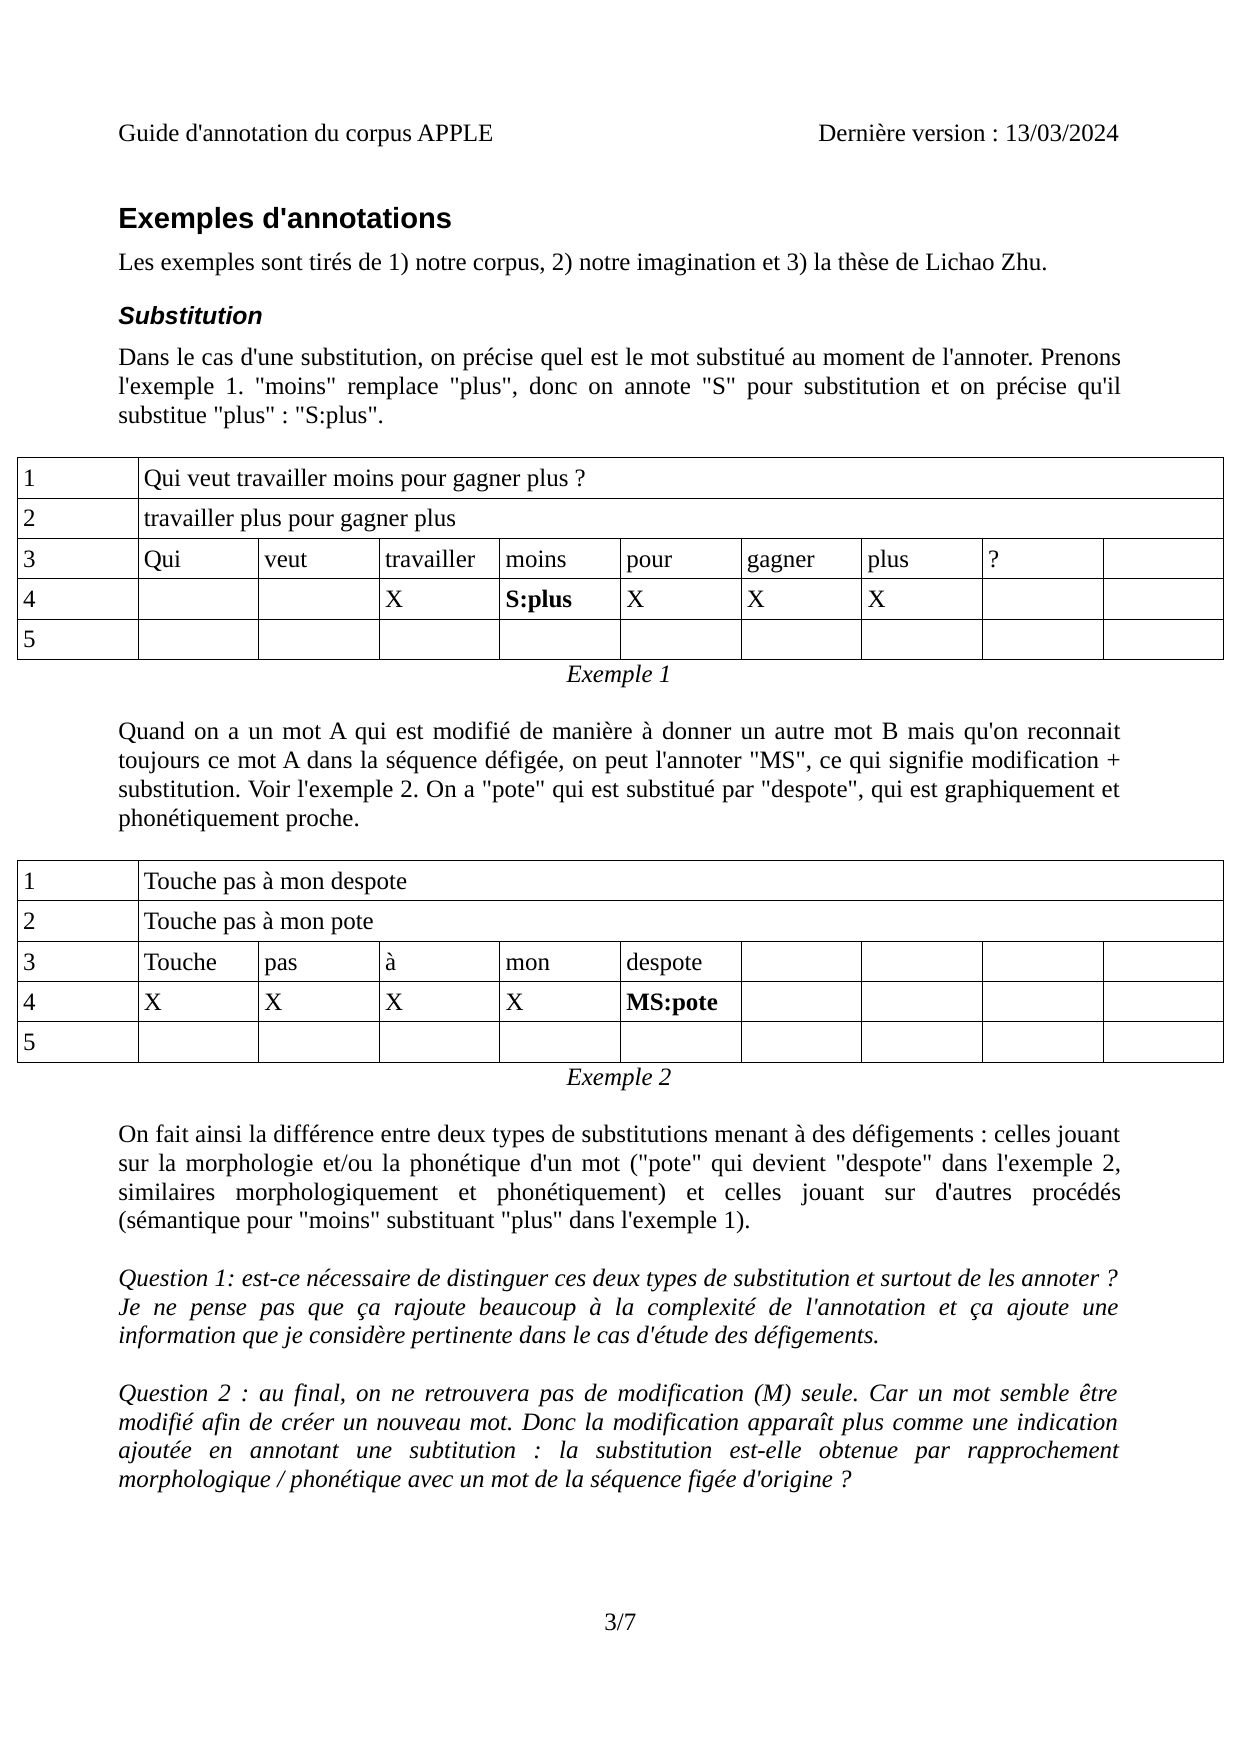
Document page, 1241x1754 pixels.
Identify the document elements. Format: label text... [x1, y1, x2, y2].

table_cell 3 [18, 942, 138, 981]
subtitle Exemples d'annotations [118, 201, 1122, 235]
table_cell [983, 982, 1103, 1021]
table_cell gagner [742, 539, 861, 578]
text Question 1: est-ce nécessaire de distinguer ces deux types de substitution et surtout de les annoter ? Je ne pense pas que ça rajoute beaucoup à la complexité de l'annotation et ça ajoute une information que je considère pertinente dans le cas d'étude des défigements. [118, 1263, 1122, 1349]
table_cell [862, 1022, 982, 1062]
table_cell [259, 620, 379, 659]
table_cell [139, 579, 258, 618]
table_cell [742, 982, 861, 1021]
table_cell despote [621, 942, 741, 981]
table_cell X [742, 579, 861, 618]
table_cell [1104, 579, 1223, 618]
table_cell [259, 579, 379, 618]
table_cell 2 [18, 499, 138, 538]
table_cell mon [500, 942, 620, 981]
table_cell [380, 1022, 499, 1062]
table_cell ? [983, 539, 1103, 578]
table_cell [380, 620, 499, 659]
table_cell MS:pote [621, 982, 741, 1021]
text Quand on a un mot A qui est modifié de manière à donner un autre mot B mais qu'on reconnait toujours ce mot A dans la séquence défigée, on peut l'annoter "MS", ce qui signifie modification + substitution. Voir l'exemple 2. On a "pote" qui est substitué par "despote", qui est graphiquement et phonétiquement proche. [118, 716, 1122, 831]
table_cell [139, 620, 258, 659]
subtitle Substitution [118, 301, 1122, 330]
table_cell [1104, 1022, 1223, 1062]
table_cell 4 [18, 982, 138, 1021]
table_cell [983, 579, 1103, 618]
table_cell X [500, 982, 620, 1021]
table_cell [983, 620, 1103, 659]
table_cell Touche pas à mon pote [139, 901, 1223, 941]
table_cell [862, 982, 982, 1021]
table_cell X [380, 982, 499, 1021]
table_cell [259, 1022, 379, 1062]
table_cell veut [259, 539, 379, 578]
table_cell à [380, 942, 499, 981]
text Exemple 1 [118, 660, 1122, 688]
table_cell 4 [18, 579, 138, 618]
text Question 2 : au final, on ne retrouvera pas de modification (M) seule. Car un mot semble être modifié afin de créer un nouveau mot. Donc la modification apparaît plus comme une indication ajoutée en annotant une subtitution : la substitution est-elle obtenue par rapprochement morphologique / phonétique avec un mot de la séquence figée d'origine ? [118, 1378, 1122, 1493]
table_cell [500, 1022, 620, 1062]
table_header Qui veut travailler moins pour gagner plus ? [139, 458, 1223, 497]
text On fait ainsi la différence entre deux types de substitutions menant à des défigements : celles jouant sur la morphologie et/ou la phonétique d'un mot ("pote" qui devient "despote" dans l'exemple 2, similaires morphologiquement et phonétiquement) et celles jouant sur d'autres procédés (sémantique pour "moins" substituant "plus" dans l'exemple 1). [118, 1119, 1122, 1234]
table_cell Touche [139, 942, 258, 981]
table_cell X [380, 579, 499, 618]
text Dans le cas d'une substitution, on précise quel est le mot substitué au moment de l'annoter. Prenons l'exemple 1. "moins" remplace "plus", donc on annote "S" pour substitution et on précise qu'il substitue "plus" : "S:plus". [118, 342, 1122, 428]
table_cell 3 [18, 539, 138, 578]
table_cell [1104, 620, 1223, 659]
table_cell [1104, 942, 1223, 981]
table_header 1 [18, 458, 138, 497]
table_cell [862, 620, 982, 659]
table_cell [1104, 539, 1223, 578]
table_header Touche pas à mon despote [139, 861, 1223, 900]
table_cell Qui [139, 539, 258, 578]
table_header 1 [18, 861, 138, 900]
table_cell pour [621, 539, 741, 578]
table_cell moins [500, 539, 620, 578]
table_cell [742, 942, 861, 981]
table_cell travailler [380, 539, 499, 578]
table_cell [983, 1022, 1103, 1062]
table_cell [621, 620, 741, 659]
table_cell travailler plus pour gagner plus [139, 499, 1223, 538]
table_cell [862, 942, 982, 981]
table_cell [742, 620, 861, 659]
table_cell X [621, 579, 741, 618]
table_cell S:plus [500, 579, 620, 618]
table_cell 2 [18, 901, 138, 941]
table_cell [742, 1022, 861, 1062]
table_cell 5 [18, 620, 138, 659]
table_cell X [862, 579, 982, 618]
table_cell X [139, 982, 258, 1021]
table_cell [500, 620, 620, 659]
table_cell plus [862, 539, 982, 578]
table_cell [621, 1022, 741, 1062]
table_cell pas [259, 942, 379, 981]
text Les exemples sont tirés de 1) notre corpus, 2) notre imagination et 3) la thèse de Lichao Zhu. [118, 247, 1122, 276]
table_cell [983, 942, 1103, 981]
text Exemple 2 [118, 1063, 1122, 1091]
table_cell X [259, 982, 379, 1021]
table_cell [1104, 982, 1223, 1021]
table_cell 5 [18, 1022, 138, 1062]
table_cell [139, 1022, 258, 1062]
